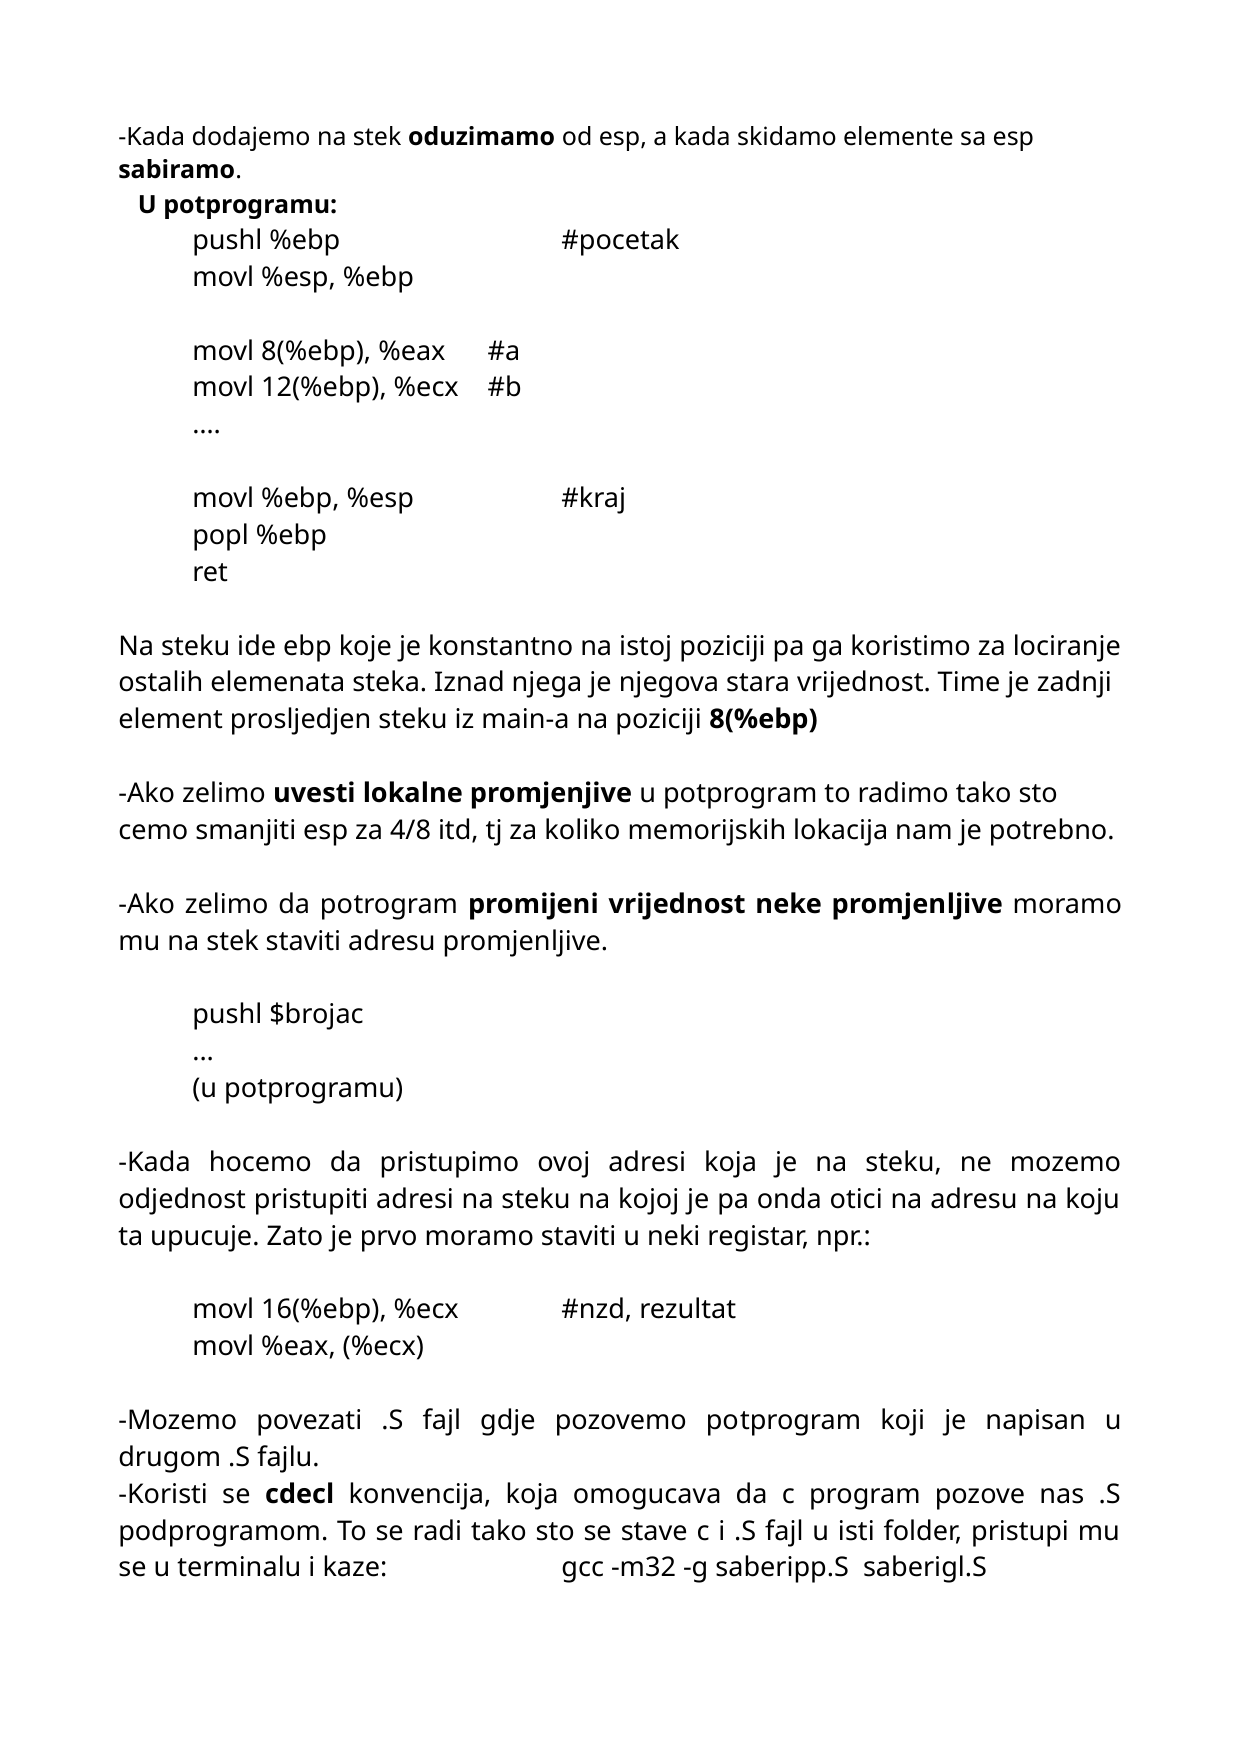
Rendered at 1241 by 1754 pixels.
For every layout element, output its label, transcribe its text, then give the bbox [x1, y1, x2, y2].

text ret [118, 552, 1122, 589]
text -Koristi se cdecl konvencija, koja omogucava da c program pozove nas .S podprogramom. To se radi tako sto se stave c i .S fajl u isti folder, pristupi mu se u terminalu i kaze: gcc -m32 -g saberipp.S saberigl.S [118, 1474, 1122, 1585]
text pushl %ebp #pocetak [118, 220, 1122, 257]
text popl %ebp [118, 515, 1122, 552]
text movl %esp, %ebp [118, 257, 1122, 294]
text -Kada hocemo da pristupimo ovoj adresi koja je na steku, ne mozemo odjednost pristupiti adresi na steku na kojoj je pa onda otici na adresu na koju ta upucuje. Zato je prvo moramo staviti u neki registar, npr.: [118, 1142, 1122, 1253]
text -Ako zelimo uvesti lokalne promjenjive u potprogram to radimo tako sto cemo smanjiti esp za 4/8 itd, tj za koliko memorijskih lokacija nam je potrebno. [118, 773, 1122, 847]
text movl %ebp, %esp #kraj [118, 478, 1122, 515]
text movl 16(%ebp), %ecx #nzd, rezultat [118, 1290, 1122, 1327]
text pushl $brojac [118, 995, 1122, 1032]
text U potprogramu: [118, 186, 1122, 220]
text ... [118, 1032, 1122, 1068]
text -Kada dodajemo na stek oduzimamo od esp, a kada skidamo elemente sa esp sabiramo. [118, 118, 1122, 186]
text movl 8(%ebp), %eax #a [118, 331, 1122, 368]
text …. [118, 405, 1122, 442]
text movl %eax, (%ecx) [118, 1327, 1122, 1363]
text -Ako zelimo da potrogram promijeni vrijednost neke promjenljive moramo mu na stek staviti adresu promjenljive. [118, 884, 1122, 958]
text movl 12(%ebp), %ecx #b [118, 368, 1122, 405]
text (u potprogramu) [118, 1068, 1122, 1105]
text Na steku ide ebp koje je konstantno na istoj poziciji pa ga koristimo za lociranje ostalih elemenata steka. Iznad njega je njegova stara vrijednost. Time je zadnji element prosljedjen steku iz main-a na poziciji 8(%ebp) [118, 626, 1122, 737]
text -Mozemo povezati .S fajl gdje pozovemo potprogram koji je napisan u drugom .S fajlu. [118, 1400, 1122, 1474]
